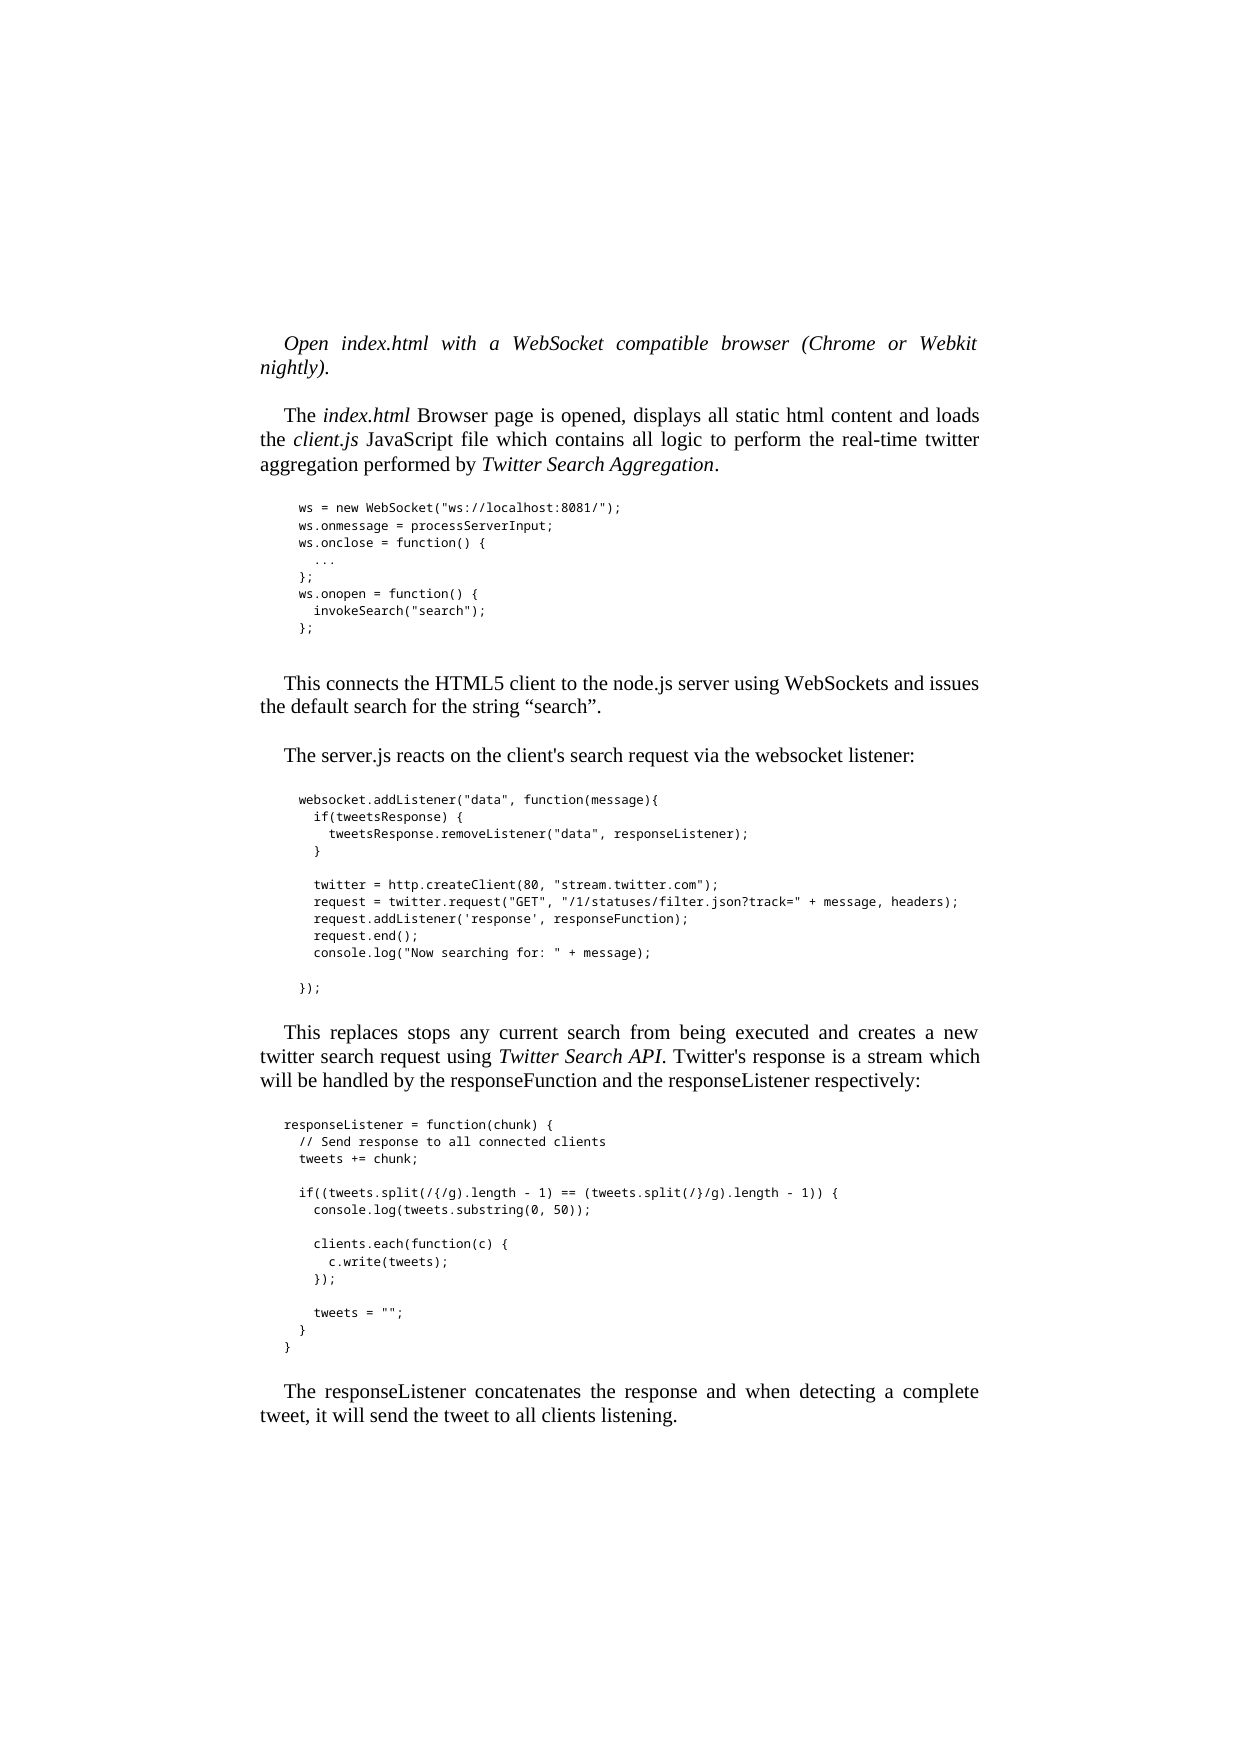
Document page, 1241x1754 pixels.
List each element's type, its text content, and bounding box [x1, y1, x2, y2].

text ws.onmessage = processServerInput; [260, 517, 980, 534]
text }); [260, 979, 980, 996]
text console.log("Now searching for: " + message); [260, 944, 980, 962]
text }); [260, 1270, 980, 1287]
text tweets = ""; [260, 1304, 980, 1321]
text tweetsResponse.removeListener("data", responseListener); [260, 825, 980, 842]
text ws.onclose = function() { [260, 534, 980, 551]
text }; [260, 568, 980, 585]
text Open index.html with a WebSocket compatible browser (Chrome or Webkit nightly). [260, 331, 980, 379]
text twitter = http.createClient(80, "stream.twitter.com"); [260, 876, 980, 893]
text This replaces stops any current search from being executed and creates a new twitter search request using Twitter Search API. Twitter's response is a stream which will be handled by the responseFunction and the responseListener respectively: [260, 1020, 980, 1092]
text ... [260, 551, 980, 568]
text request = twitter.request("GET", "/1/statuses/filter.json?track=" + message, headers); [260, 893, 980, 910]
text The server.js reacts on the client's search request via the websocket listener: [260, 743, 980, 767]
text tweets += chunk; [260, 1150, 980, 1167]
text request.end(); [260, 927, 980, 944]
text if((tweets.split(/{/g).length - 1) == (tweets.split(/}/g).length - 1)) { [260, 1184, 980, 1201]
text invokeSearch("search"); [260, 602, 980, 619]
text This connects the HTML5 client to the node.js server using WebSockets and issues the default search for the string “search”. [260, 670, 980, 718]
text responseListener = function(chunk) { [260, 1116, 980, 1133]
text if(tweetsResponse) { [260, 808, 980, 825]
text c.write(tweets); [260, 1253, 980, 1270]
text // Send response to all connected clients [260, 1133, 980, 1150]
text } [260, 842, 980, 859]
text The responseListener concatenates the response and when detecting a complete tweet, it will send the tweet to all clients listening. [260, 1379, 980, 1427]
text } [260, 1321, 980, 1338]
text console.log(tweets.substring(0, 50)); [260, 1201, 980, 1218]
text } [260, 1338, 980, 1355]
text websocket.addListener("data", function(message){ [260, 791, 980, 808]
text request.addListener('response', responseFunction); [260, 910, 980, 927]
text }; [260, 619, 980, 636]
text ws = new WebSocket("ws://localhost:8081/"); [260, 499, 980, 517]
text ws.onopen = function() { [260, 585, 980, 602]
text The index.html Browser page is opened, displays all static html content and loads the client.js JavaScript file which contains all logic to perform the real-time twitter aggregation performed by Twitter Search Aggregation. [260, 403, 980, 476]
text clients.each(function(c) { [260, 1236, 980, 1253]
